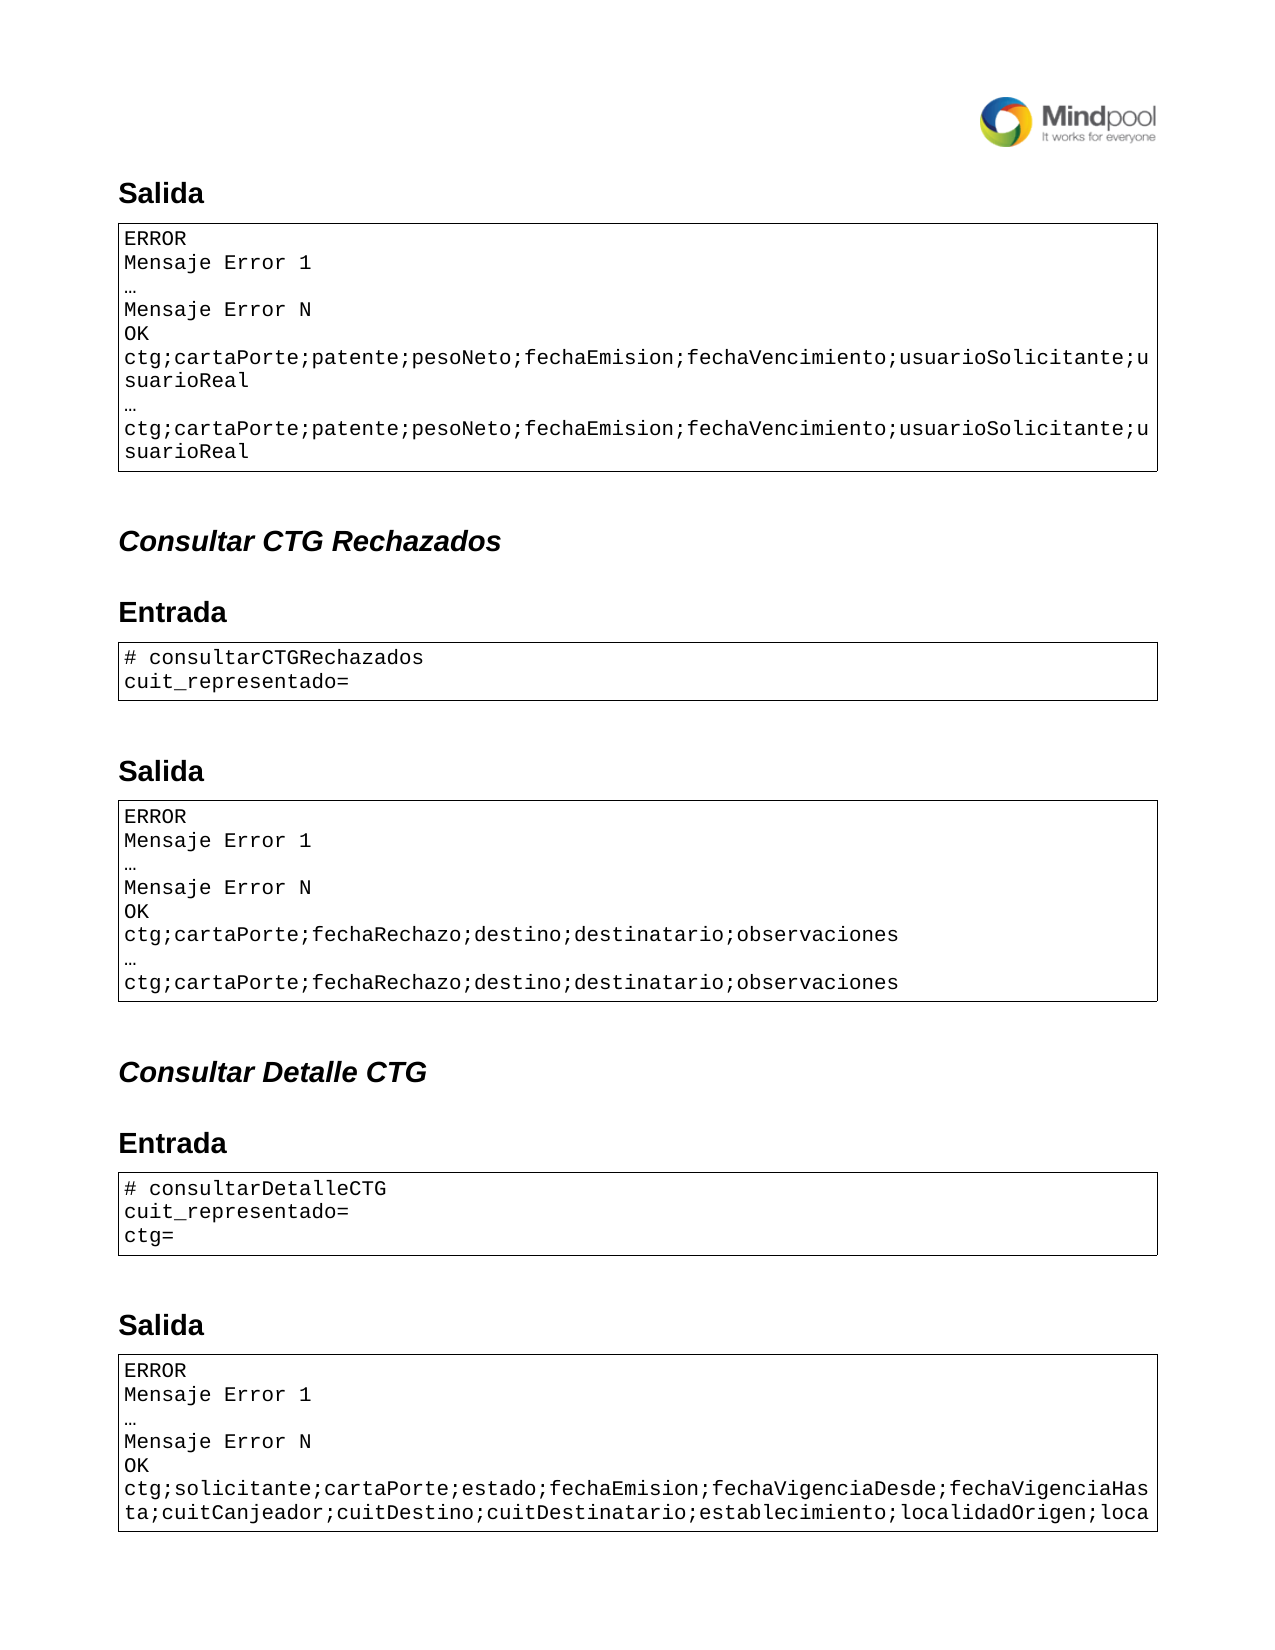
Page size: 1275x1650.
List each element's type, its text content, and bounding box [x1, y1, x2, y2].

subtitle Consultar CTG Rechazados [118, 524, 1157, 558]
subtitle Entrada [118, 1126, 1157, 1159]
table_header ERROR Mensaje Error 1 … Mensaje Error N OK ctg;cartaPorte;fechaRechazo;destino;destinatario;observaciones … ctg;cartaPorte;fechaRechazo;destino;destinatario;observaciones [119, 801, 1157, 1001]
picture [980, 97, 1156, 147]
subtitle Salida [118, 754, 1157, 788]
subtitle Salida [118, 177, 1157, 210]
subtitle Entrada [118, 596, 1157, 629]
subtitle Salida [118, 1308, 1157, 1342]
table_header ERROR Mensaje Error 1 … Mensaje Error N OK ctg;cartaPorte;patente;pesoNeto;fechaEmision;fechaVencimiento;usuarioSolicitante;usuarioReal … ctg;cartaPorte;patente;pesoNeto;fechaEmision;fechaVencimiento;usuarioSolicitante;usuarioReal [119, 224, 1157, 471]
subtitle Consultar Detalle CTG [118, 1055, 1157, 1088]
table_header # consultarCTGRechazados cuit_representado= [119, 643, 1157, 700]
table_header ERROR Mensaje Error 1 … Mensaje Error N OK ctg;solicitante;cartaPorte;estado;fechaEmision;fechaVigenciaDesde;fechaVigenciaHasta;cuitCanjeador;cuitDestino;cuitDestinatario;establecimiento;localidadOrigen;loca [119, 1355, 1157, 1531]
table_header # consultarDetalleCTG cuit_representado= ctg= [119, 1173, 1157, 1254]
